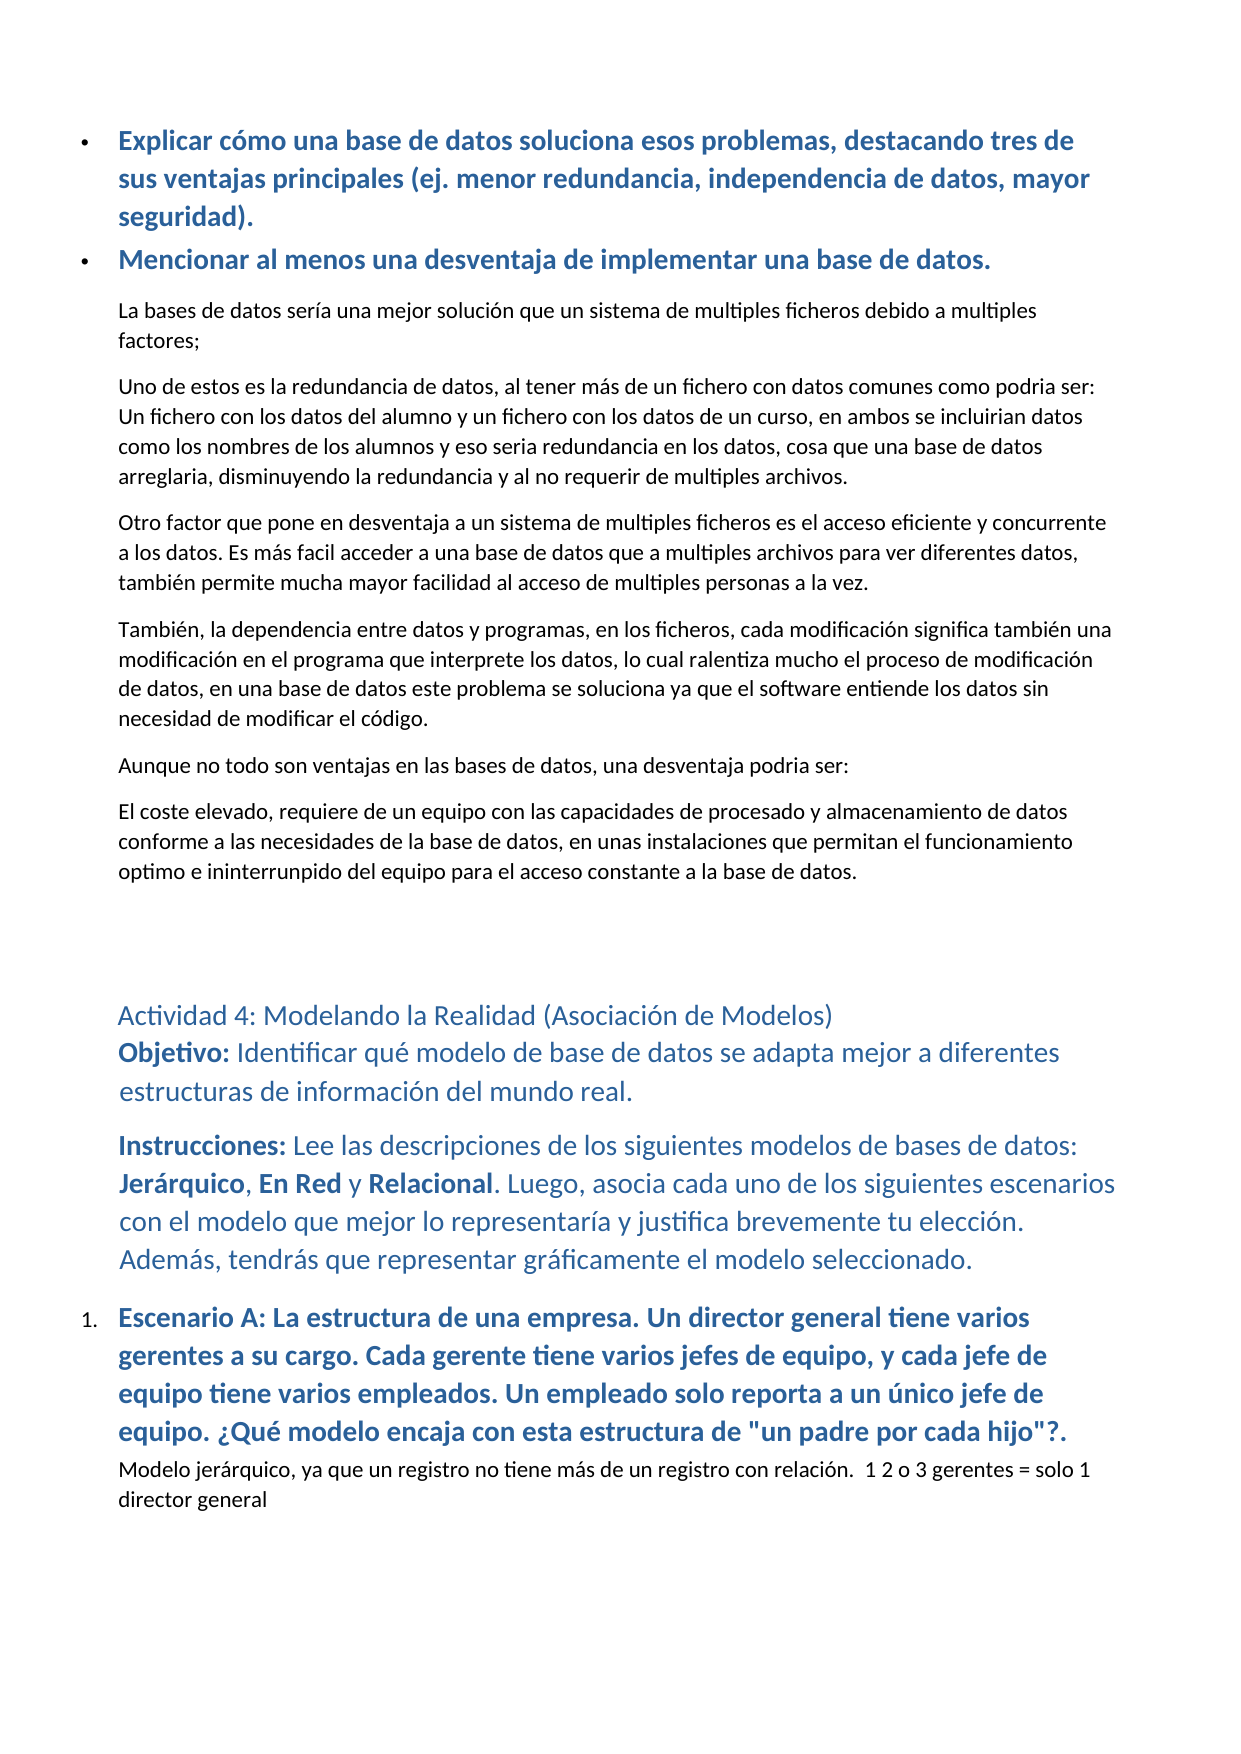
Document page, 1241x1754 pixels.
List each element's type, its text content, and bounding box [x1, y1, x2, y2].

list Explicar cómo una base de datos soluciona esos problemas, destacando tres de sus ventajas principales (ej. menor redundancia, independencia de datos, mayor seguridad). [81, 122, 1119, 234]
list El coste elevado, requiere de un equipo con las capacidades de procesado y almacenamiento de datos conforme a las necesidades de la base de datos, en unas instalaciones que permitan el funcionamiento optimo e ininterrunpido del equipo para el acceso constante a la base de datos. [81, 797, 1119, 885]
list Uno de estos es la redundancia de datos, al tener más de un fichero con datos comunes como podria ser: Un fichero con los datos del alumno y un fichero con los datos de un curso, en ambos se incluirian datos como los nombres de los alumnos y eso seria redundancia en los datos, cosa que una base de datos arreglaria, disminuyendo la redundancia y al no requerir de multiples archivos. [81, 372, 1119, 490]
list La bases de datos sería una mejor solución que un sistema de multiples ficheros debido a multiples factores; [81, 296, 1119, 354]
list Otro factor que pone en desventaja a un sistema de multiples ficheros es el acceso eficiente y concurrente a los datos. Es más facil acceder a una base de datos que a multiples archivos para ver diferentes datos, también permite mucha mayor facilidad al acceso de multiples personas a la vez. [81, 508, 1119, 596]
text Instrucciones: Lee las descripciones de los siguientes modelos de bases de datos: Jerárquico, En Red y Relacional. Luego, asocia cada uno de los siguientes escenarios con el modelo que mejor lo representaría y justifica brevemente tu elección. Además, tendrás que representar gráficamente el modelo seleccionado. [118, 1127, 1119, 1277]
text Objetivo: Identificar qué modelo de base de datos se adapta mejor a diferentes estructuras de información del mundo real. [118, 1034, 1119, 1108]
list También, la dependencia entre datos y programas, en los ficheros, cada modificación significa también una modificación en el programa que interprete los datos, lo cual ralentiza mucho el proceso de modificación de datos, en una base de datos este problema se soluciona ya que el software entiende los datos sin necesidad de modificar el código. [81, 615, 1119, 732]
list Escenario A: La estructura de una empresa. Un director general tiene varios gerentes a su cargo. Cada gerente tiene varios jefes de equipo, y cada jefe de equipo tiene varios empleados. Un empleado solo reporta a un único jefe de equipo. ¿Qué modelo encaja con esta estructura de "un padre por cada hijo"?. [81, 1299, 1119, 1449]
list Mencionar al menos una desventaja de implementar una base de datos. [81, 241, 1119, 277]
list Aunque no todo son ventajas en las bases de datos, una desventaja podria ser: [81, 751, 1119, 779]
subtitle Actividad 4: Modelando la Realidad (Asociación de Modelos) [117, 997, 1119, 1032]
list Modelo jerárquico, ya que un registro no tiene más de un registro con relación. 1 2 o 3 gerentes = solo 1 director general [81, 1455, 1119, 1513]
